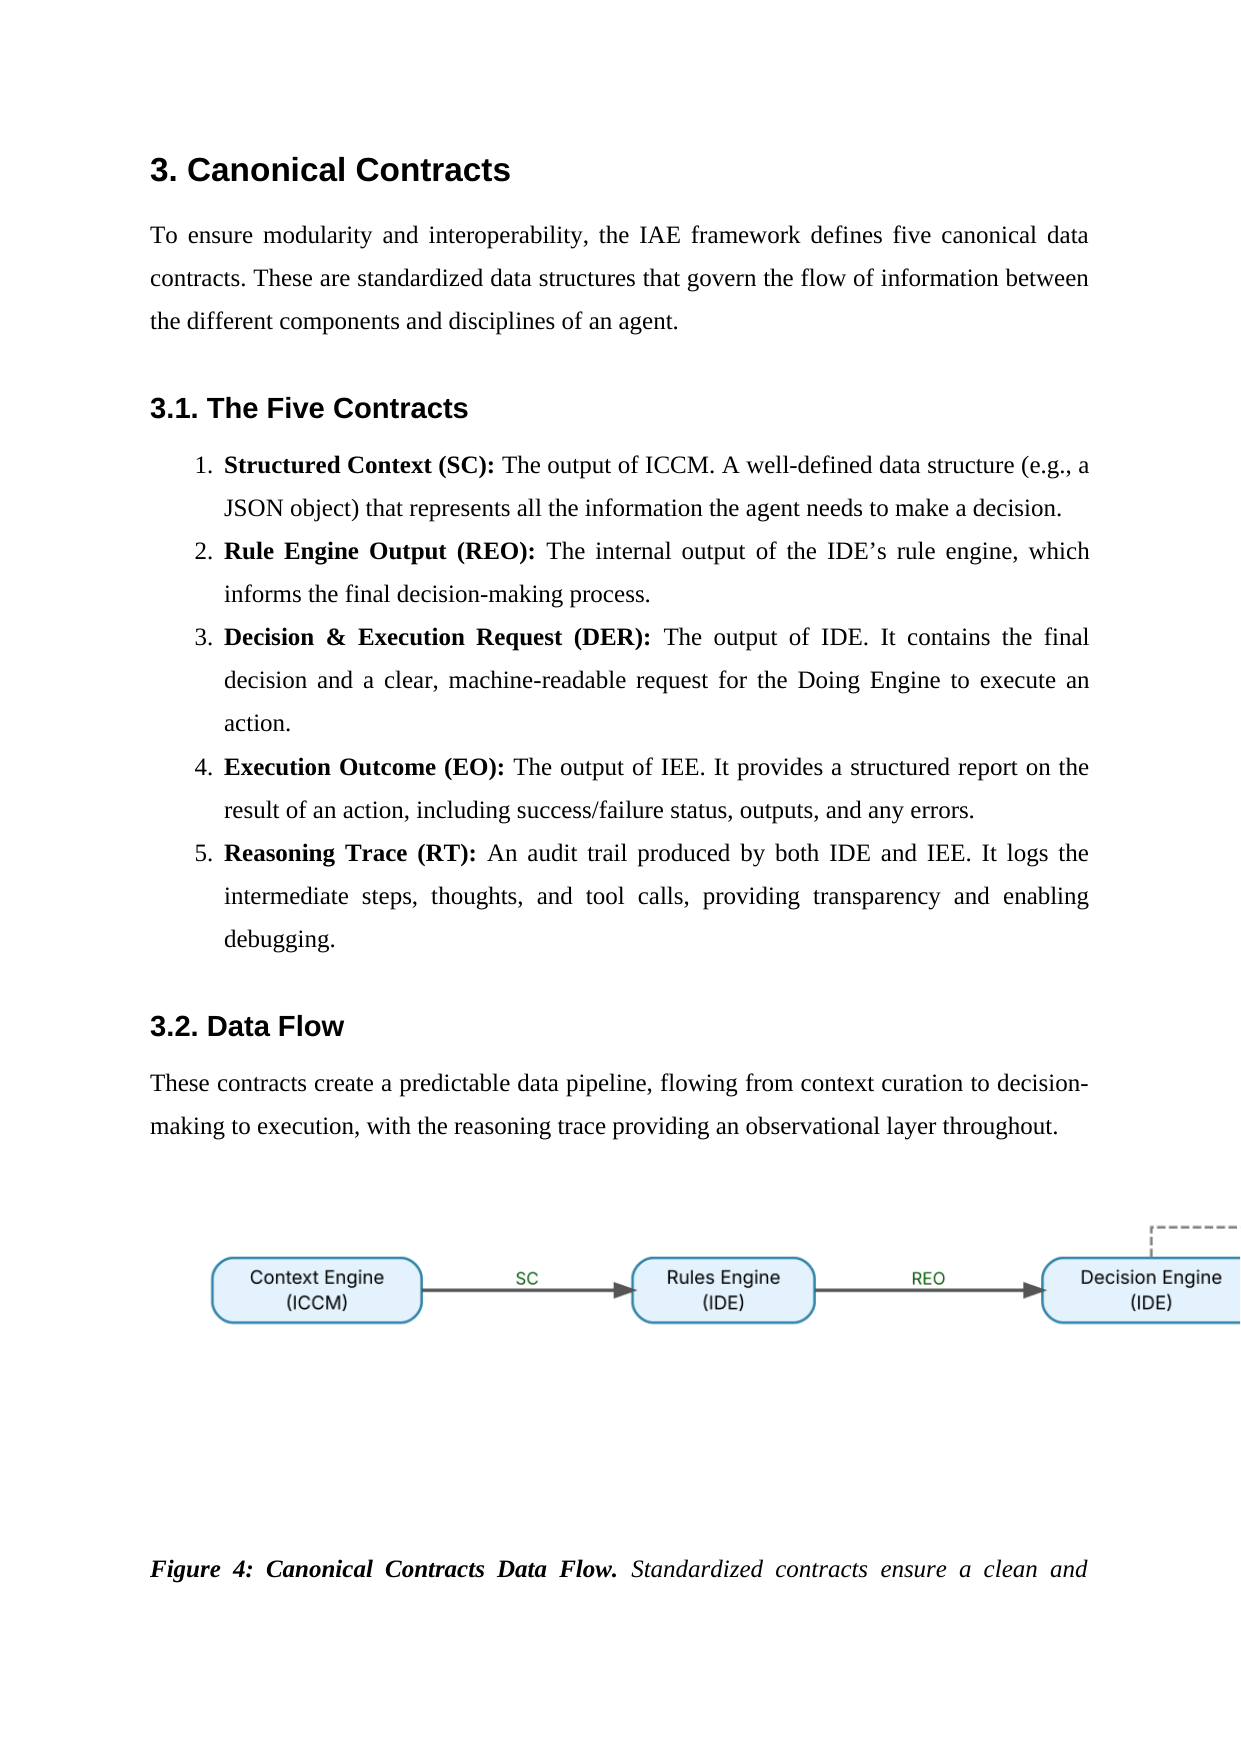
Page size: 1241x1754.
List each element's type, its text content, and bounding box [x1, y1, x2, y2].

text Figure 4: Canonical Contracts Data Flow. Standardized contracts ensure a clean and [150, 1554, 1090, 1582]
list Structured Context (SC): The output of ICCM. A well-defined data structure (e.g., a JSON object) that represents all the information the agent needs to make a decision. [194, 450, 1090, 522]
subtitle 3.1. The Five Contracts [150, 391, 1090, 425]
list Decision & Execution Request (DER): The output of IDE. It contains the final decision and a clear, machine-readable request for the Doing Engine to execute an action. [194, 622, 1090, 737]
picture [150, 1166, 1241, 1527]
list Rule Engine Output (REO): The internal output of the IDE’s rule engine, which informs the final decision-making process. [194, 536, 1090, 608]
list Execution Outcome (EO): The output of IEE. It provides a structured report on the result of an action, including success/failure status, outputs, and any errors. [194, 752, 1090, 823]
subtitle 3. Canonical Contracts [150, 150, 1090, 188]
subtitle 3.2. Data Flow [150, 1009, 1090, 1042]
list Reasoning Trace (RT): An audit trail produced by both IDE and IEE. It logs the intermediate steps, thoughts, and tool calls, providing transparency and enabling debugging. [194, 838, 1090, 953]
text These contracts create a predictable data pipeline, flowing from context curation to decision-making to execution, with the reasoning trace providing an observational layer throughout. [150, 1068, 1090, 1139]
text To ensure modularity and interoperability, the IAE framework defines five canonical data contracts. These are standardized data structures that govern the flow of information between the different components and disciplines of an agent. [150, 220, 1090, 335]
